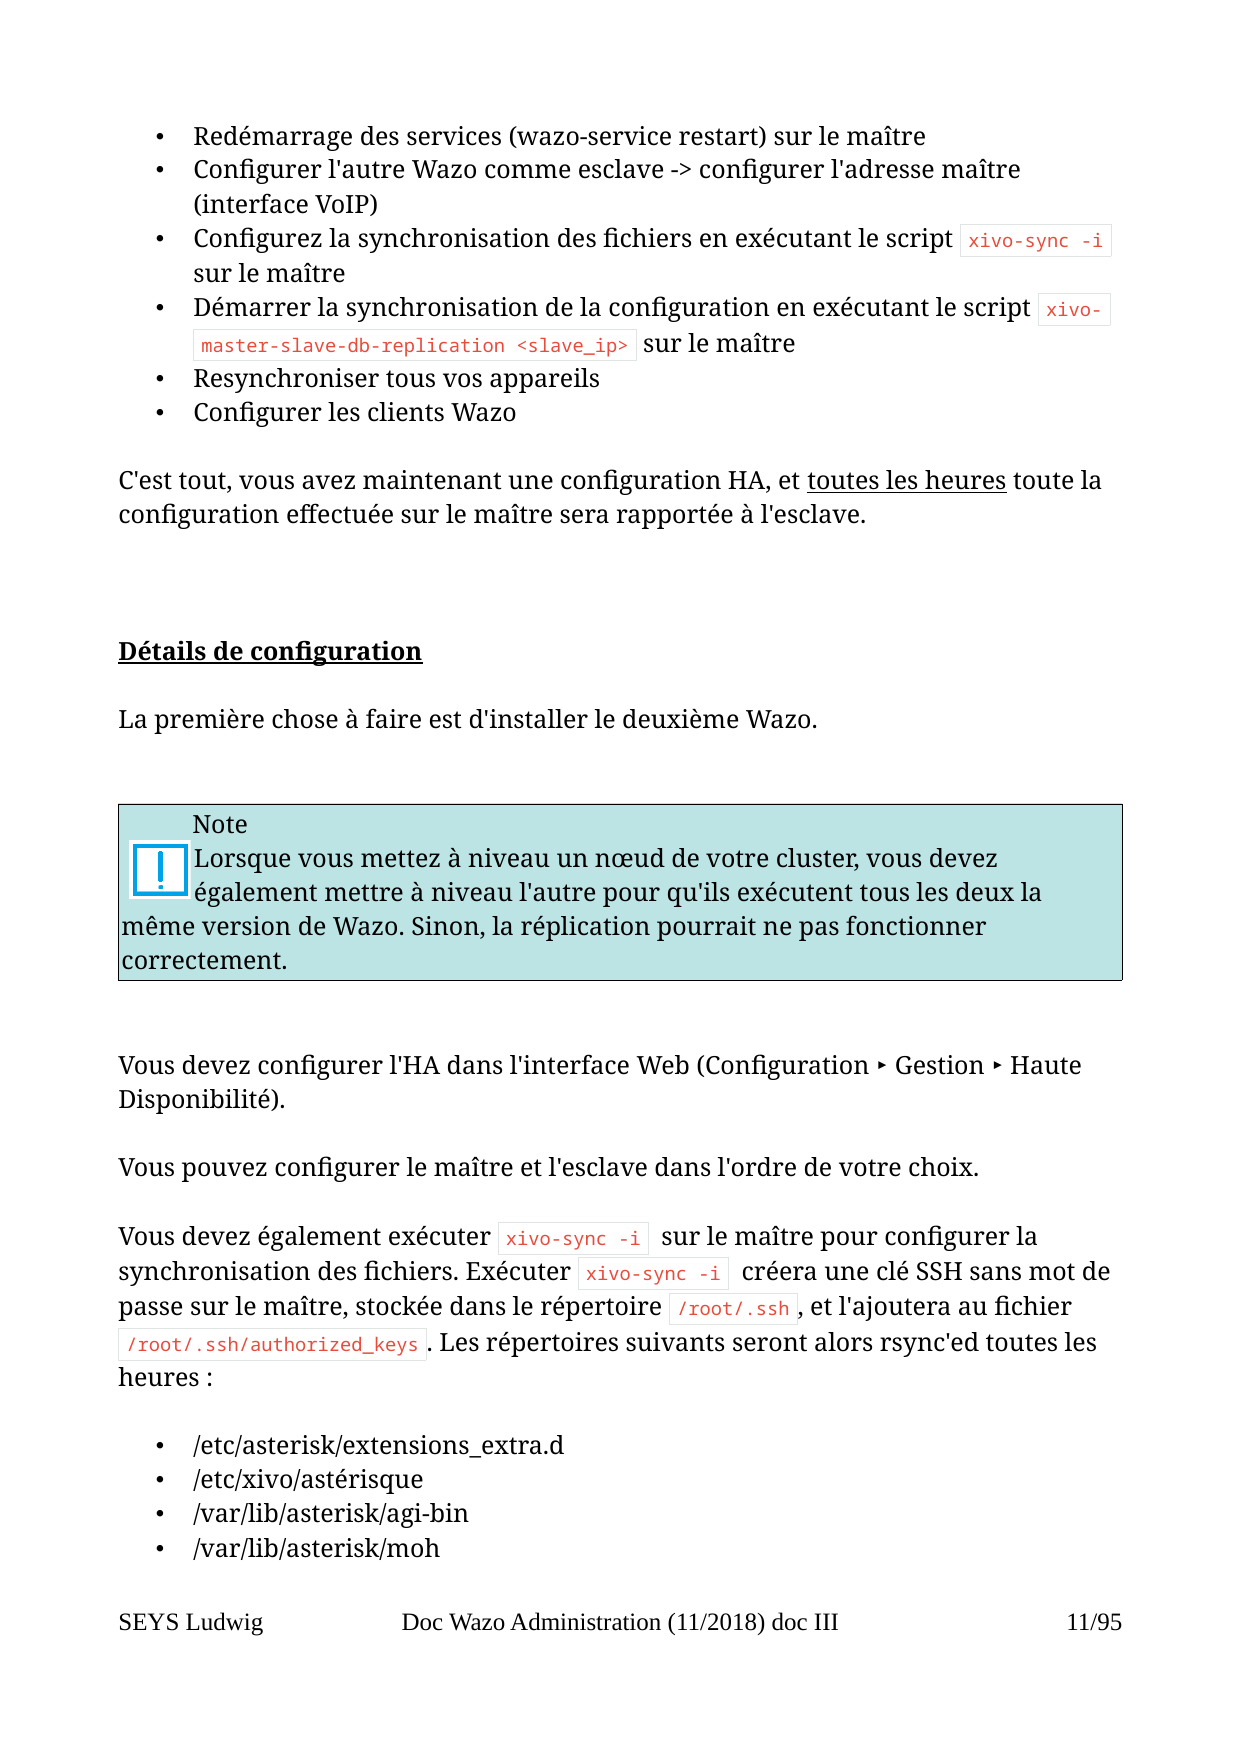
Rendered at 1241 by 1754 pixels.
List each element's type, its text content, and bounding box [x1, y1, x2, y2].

text Vous devez configurer l'HA dans l'interface Web (Configuration ‣ Gestion ‣ Haute Disponibilité). [118, 1048, 1122, 1116]
picture [129, 840, 191, 899]
text La première chose à faire est d'installer le deuxième Wazo. [118, 701, 1122, 735]
list /etc/asterisk/extensions_extra.d [156, 1428, 1122, 1462]
text Note [119, 805, 1122, 837]
list Resynchroniser tous vos appareils [156, 361, 1122, 395]
list Configurez la synchronisation des fichiers en exécutant le script xivo-sync -i sur le maître [156, 220, 1122, 290]
text Lorsque vous mettez à niveau un nœud de votre cluster, vous devez également mettre à niveau l'autre pour qu'ils exécutent tous les deux la même version de Wazo. Sinon, la réplication pourrait ne pas fonctionner correctement. [119, 837, 1122, 980]
list /etc/xivo/astérisque [156, 1462, 1122, 1496]
list Redémarrage des services (wazo-service restart) sur le maître [156, 118, 1122, 152]
text Vous pouvez configurer le maître et l'esclave dans l'ordre de votre choix. [118, 1150, 1122, 1184]
text C'est tout, vous avez maintenant une configuration HA, et toutes les heures toute la configuration effectuée sur le maître sera rapportée à l'esclave. [118, 463, 1122, 531]
list /var/lib/asterisk/moh [156, 1530, 1122, 1564]
text Détails de configuration [118, 633, 1122, 667]
text Vous devez également exécuter xivo-sync -i sur le maître pour configurer la synchronisation des fichiers. Exécuter xivo-sync -i créera une clé SSH sans mot de passe sur le maître, stockée dans le répertoire /root/.ssh, et l'ajoutera au fichier /root/.ssh/authorized_keys. Les répertoires suivants seront alors rsync'ed toutes les heures : [118, 1218, 1122, 1394]
list Configurer les clients Wazo [156, 395, 1122, 429]
list Démarrer la synchronisation de la configuration en exécutant le script xivo-master-slave-db-replication <slave_ip> sur le maître [156, 290, 1122, 361]
list Configurer l'autre Wazo comme esclave -> configurer l'adresse maître (interface VoIP) [156, 152, 1122, 220]
list /var/lib/asterisk/agi-bin [156, 1496, 1122, 1530]
